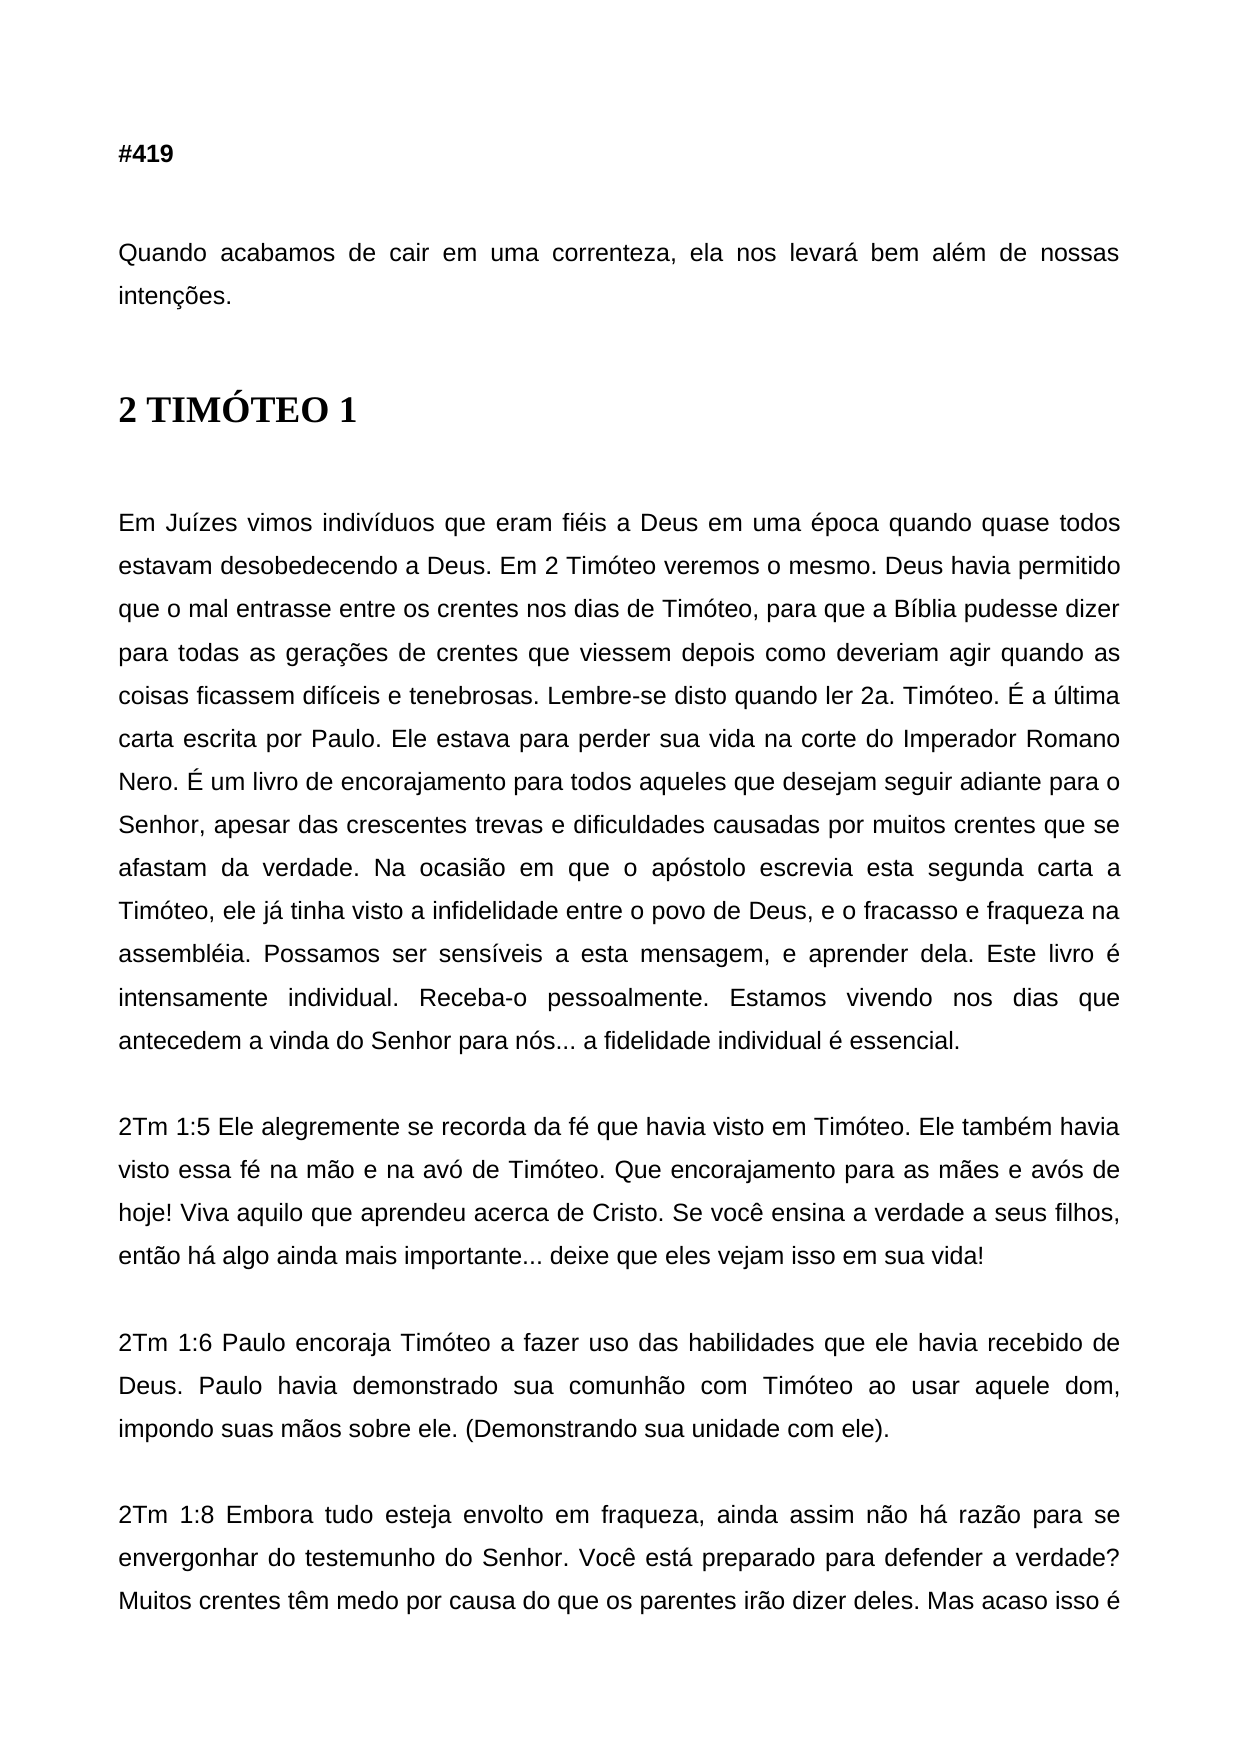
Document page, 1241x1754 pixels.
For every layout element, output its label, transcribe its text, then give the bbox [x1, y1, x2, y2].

subtitle #419 [118, 139, 1122, 168]
text Quando acabamos de cair em uma correnteza, ela nos levará bem além de nossas intenções. [118, 238, 1122, 309]
text Em Juízes vimos indivíduos que eram fiéis a Deus em uma época quando quase todos estavam desobedecendo a Deus. Em 2 Timóteo veremos o mesmo. Deus havia permitido que o mal entrasse entre os crentes nos dias de Timóteo, para que a Bíblia pudesse dizer para todas as gerações de crentes que viessem depois como deveriam agir quando as coisas ficassem difíceis e tenebrosas. Lembre-se disto quando ler 2a. Timóteo. É a última carta escrita por Paulo. Ele estava para perder sua vida na corte do Imperador Romano Nero. É um livro de encorajamento para todos aqueles que desejam seguir adiante para o Senhor, apesar das crescentes trevas e dificuldades causadas por muitos crentes que se afastam da verdade. Na ocasião em que o apóstolo escrevia esta segunda carta a Timóteo, ele já tinha visto a infidelidade entre o povo de Deus, e o fracasso e fraqueza na assembléia. Possamos ser sensíveis a esta mensagem, e aprender dela. Este livro é intensamente individual. Receba-o pessoalmente. Estamos vivendo nos dias que antecedem a vinda do Senhor para nós... a fidelidade individual é essencial. [118, 508, 1122, 1054]
text 2Tm 1:8 Embora tudo esteja envolto em fraqueza, ainda assim não há razão para se envergonhar do testemunho do Senhor. Você está preparado para defender a verdade? Muitos crentes têm medo por causa do que os parentes irão dizer deles. Mas acaso isso é [118, 1500, 1122, 1615]
text 2Tm 1:6 Paulo encoraja Timóteo a fazer uso das habilidades que ele havia recebido de Deus. Paulo havia demonstrado sua comunhão com Timóteo ao usar aquele dom, impondo suas mãos sobre ele. (Demonstrando sua unidade com ele). [118, 1328, 1122, 1443]
subtitle 2 TIMÓTEO 1 [118, 388, 1122, 431]
text 2Tm 1:5 Ele alegremente se recorda da fé que havia visto em Timóteo. Ele também havia visto essa fé na mão e na avó de Timóteo. Que encorajamento para as mães e avós de hoje! Viva aquilo que aprendeu acerca de Cristo. Se você ensina a verdade a seus filhos, então há algo ainda mais importante... deixe que eles vejam isso em sua vida! [118, 1112, 1122, 1270]
